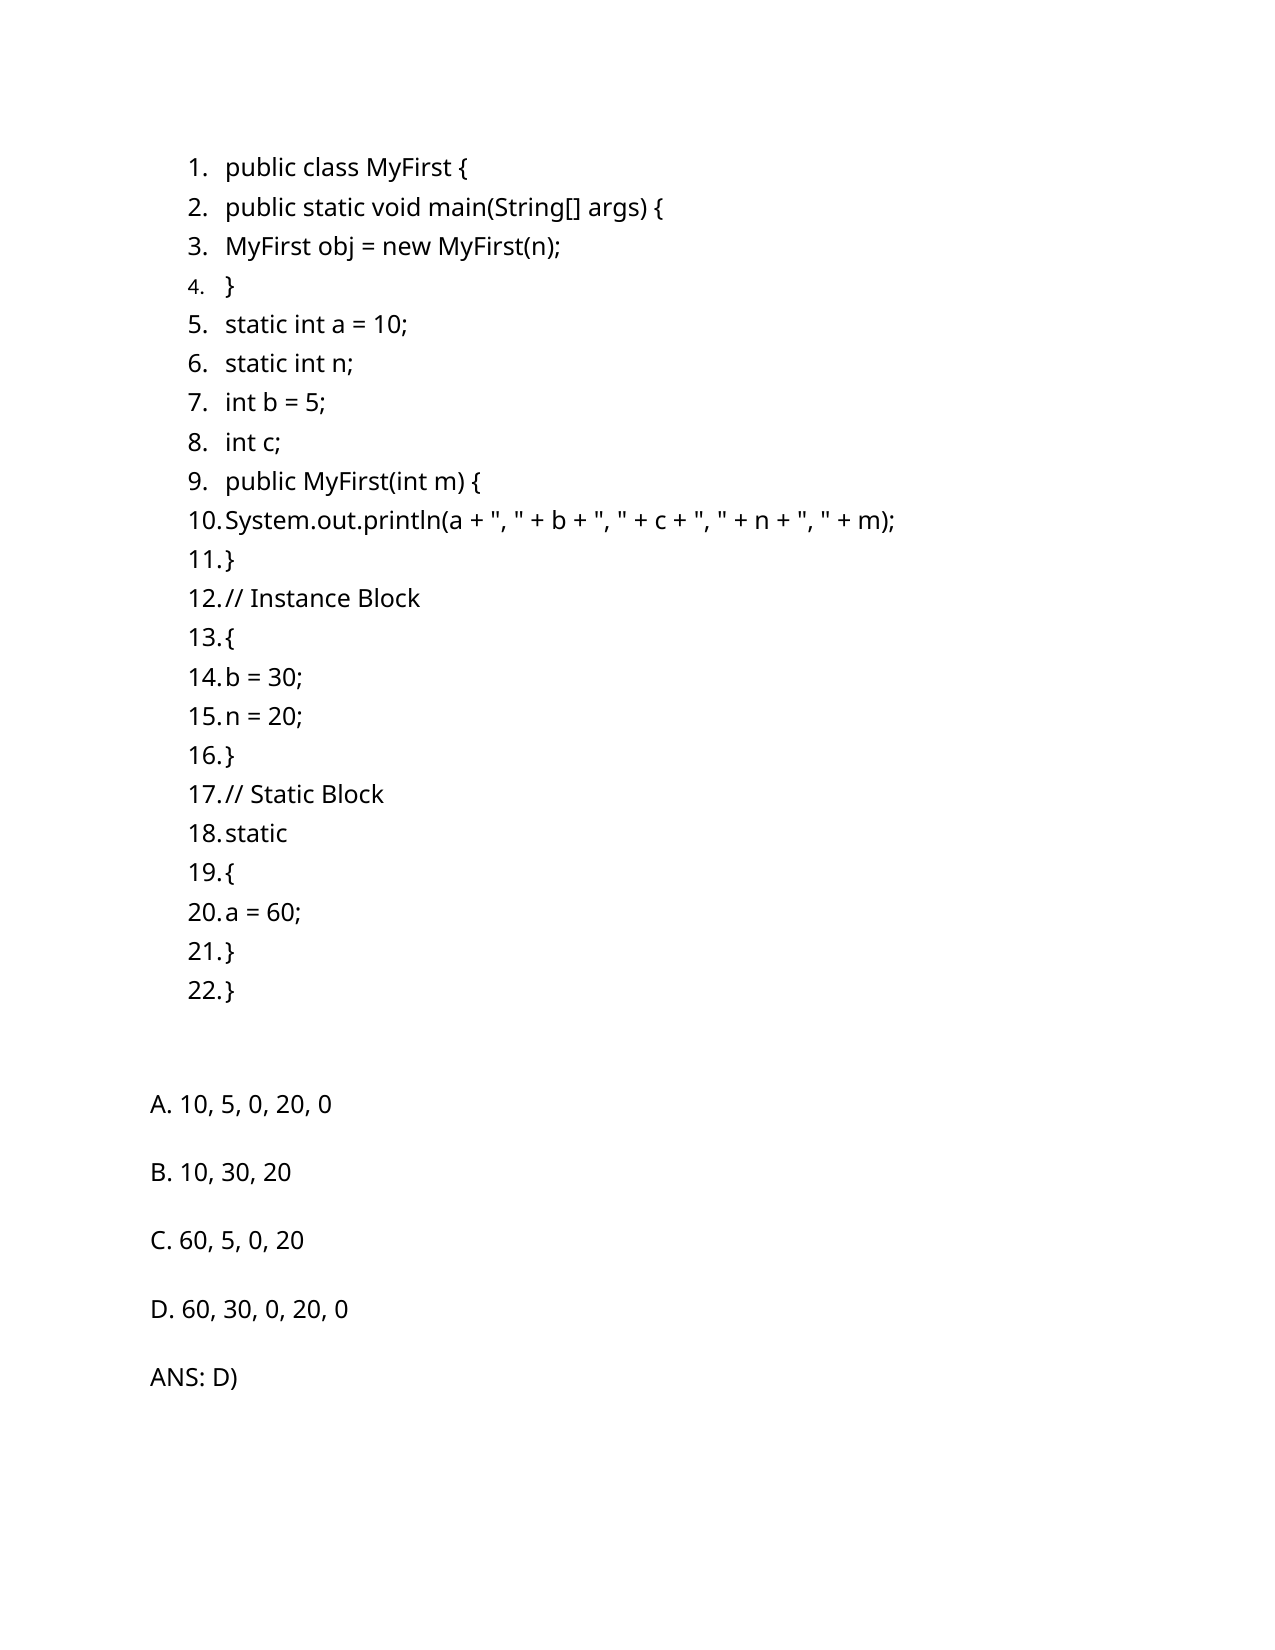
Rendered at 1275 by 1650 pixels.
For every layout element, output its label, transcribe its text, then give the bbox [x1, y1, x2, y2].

list public static void main(String[] args) { [187, 189, 1125, 223]
list } [187, 933, 1125, 967]
list int b = 5; [187, 385, 1125, 419]
list static int a = 10; [187, 307, 1125, 341]
list b = 30; [187, 659, 1125, 693]
list n = 20; [187, 698, 1125, 732]
list // Instance Block [187, 581, 1125, 615]
list } [187, 267, 1125, 302]
list public MyFirst(int m) { [187, 463, 1125, 497]
list static int n; [187, 346, 1125, 380]
list } [187, 972, 1125, 1007]
text ANS: D) [150, 1359, 1125, 1394]
list { [187, 620, 1125, 654]
list public class MyFirst { [187, 150, 1125, 184]
list a = 60; [187, 894, 1125, 928]
list int c; [187, 424, 1125, 458]
text B. 10, 30, 20 [150, 1154, 1125, 1189]
list // Static Block [187, 777, 1125, 811]
list static [187, 816, 1125, 850]
text D. 60, 30, 0, 20, 0 [150, 1291, 1125, 1325]
list MyFirst obj = new MyFirst(n); [187, 228, 1125, 262]
list { [187, 855, 1125, 889]
list } [187, 542, 1125, 576]
list } [187, 737, 1125, 772]
list System.out.println(a + ", " + b + ", " + c + ", " + n + ", " + m); [187, 502, 1125, 537]
text A. 10, 5, 0, 20, 0 [150, 1086, 1125, 1120]
text C. 60, 5, 0, 20 [150, 1223, 1125, 1257]
